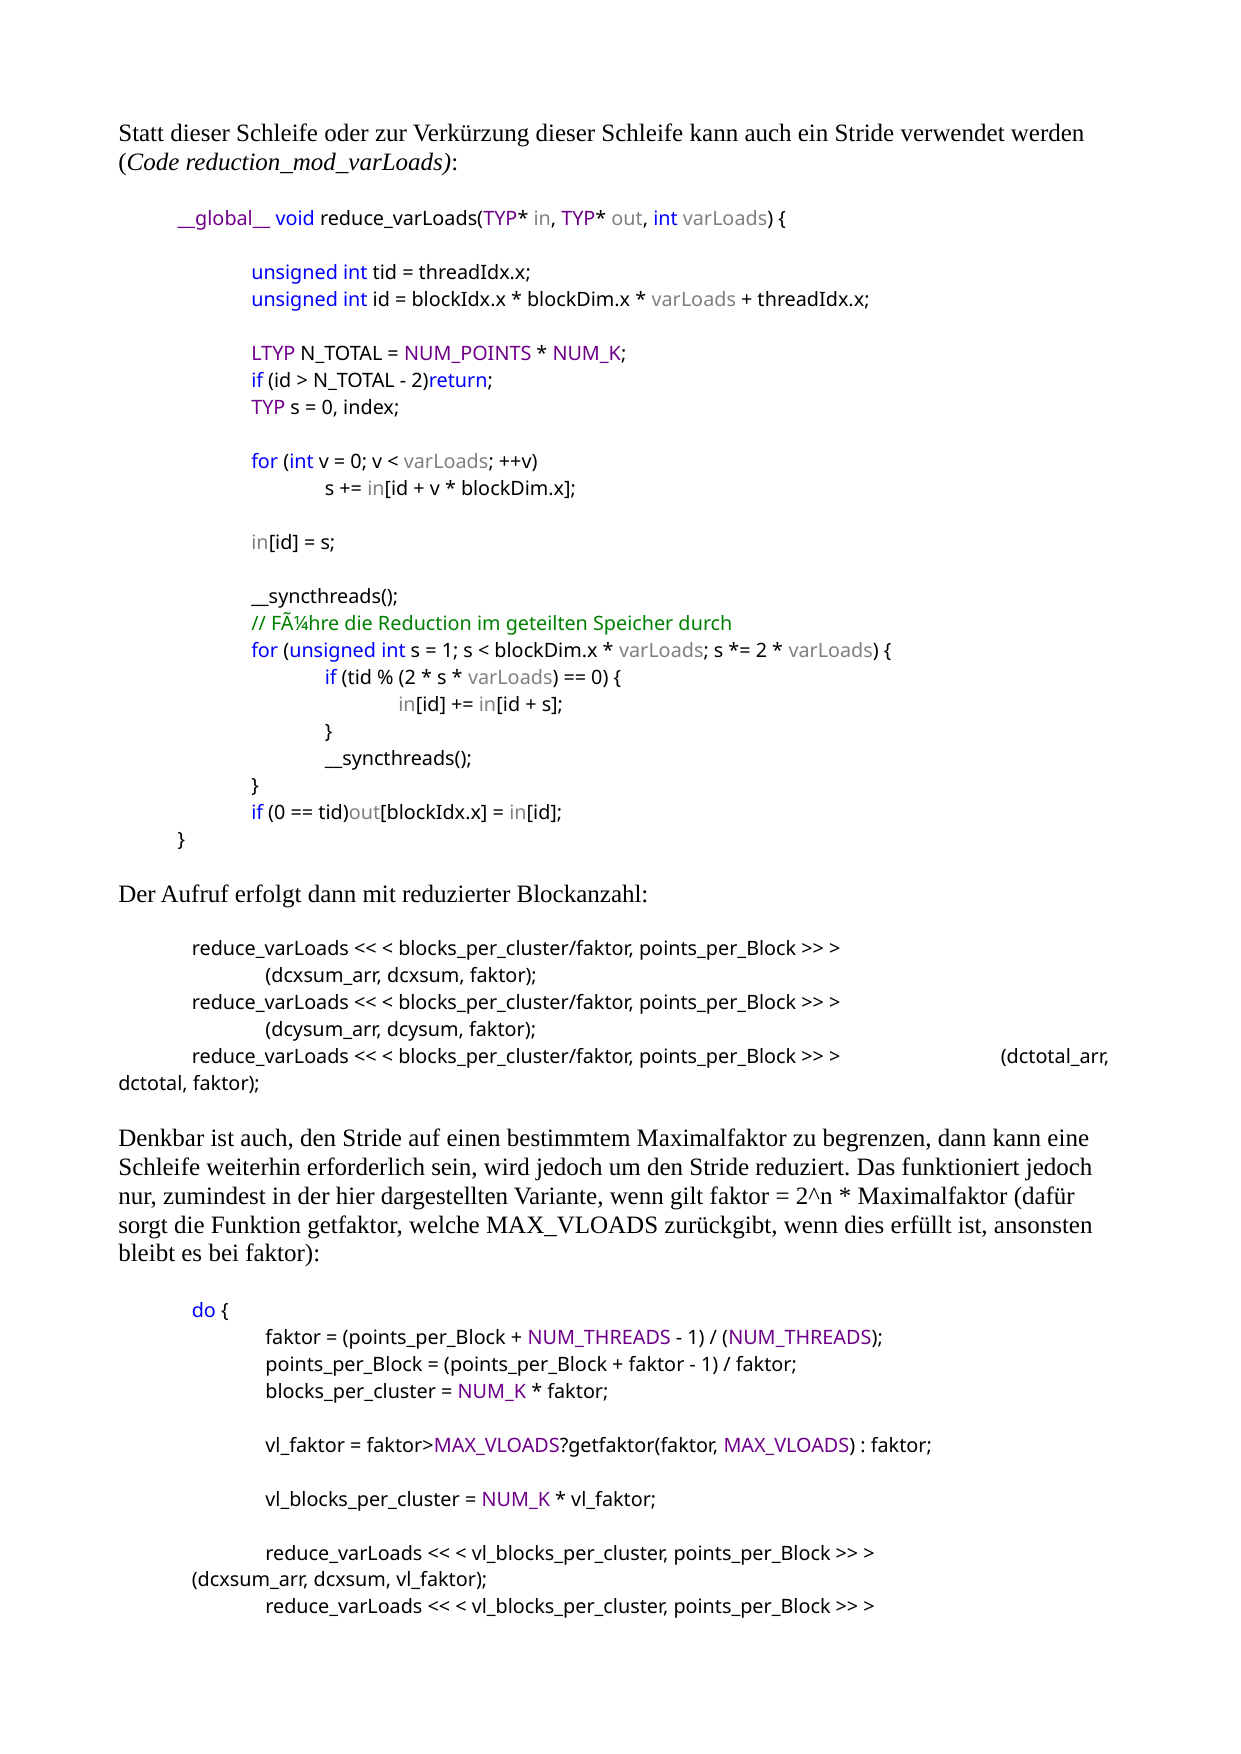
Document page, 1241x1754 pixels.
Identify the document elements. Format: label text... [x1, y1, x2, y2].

text reduce_varLoads << < vl_blocks_per_cluster, points_per_Block >> > (dcxsum_arr, dcxsum, vl_faktor); [118, 1539, 1122, 1593]
text unsigned int id = blockIdx.x * blockDim.x * varLoads + threadIdx.x; [177, 285, 1122, 312]
text points_per_Block = (points_per_Block + faktor - 1) / faktor; [118, 1350, 1122, 1377]
text blocks_per_cluster = NUM_K * faktor; [118, 1377, 1122, 1404]
text } [177, 717, 1122, 744]
text __global__ void reduce_varLoads(TYP* in, TYP* out, int varLoads) { [177, 204, 1122, 231]
text if (0 == tid)out[blockIdx.x] = in[id]; [177, 798, 1122, 825]
text Statt dieser Schleife oder zur Verkürzung dieser Schleife kann auch ein Stride verwendet werden (Code reduction_mod_varLoads): [118, 118, 1122, 176]
text TYP s = 0, index; [177, 393, 1122, 420]
text } [177, 771, 1122, 798]
text in[id] = s; [177, 528, 1122, 555]
text (dcysum_arr, dcysum, faktor); [118, 1016, 1122, 1042]
text faktor = (points_per_Block + NUM_THREADS - 1) / (NUM_THREADS); [118, 1323, 1122, 1350]
text (dcxsum_arr, dcxsum, faktor); [118, 962, 1122, 988]
text reduce_varLoads << < blocks_per_cluster/faktor, points_per_Block >> > (dctotal_arr, dctotal, faktor); [118, 1042, 1122, 1096]
text Der Aufruf erfolgt dann mit reduzierter Blockanzahl: [118, 879, 1122, 908]
text in[id] += in[id + s]; [177, 690, 1122, 717]
text __syncthreads(); [177, 744, 1122, 771]
text LTYP N_TOTAL = NUM_POINTS * NUM_K; [177, 339, 1122, 366]
text __syncthreads(); [177, 582, 1122, 609]
text vl_faktor = faktor>MAX_VLOADS?getfaktor(faktor, MAX_VLOADS) : faktor; [118, 1431, 1122, 1458]
text reduce_varLoads << < blocks_per_cluster/faktor, points_per_Block >> > [118, 988, 1122, 1016]
text // FÃ¼hre die Reduction im geteilten Speicher durch [177, 609, 1122, 636]
text reduce_varLoads << < blocks_per_cluster/faktor, points_per_Block >> > [118, 934, 1122, 962]
text for (int v = 0; v < varLoads; ++v) [177, 447, 1122, 474]
text unsigned int tid = threadIdx.x; [177, 258, 1122, 285]
text for (unsigned int s = 1; s < blockDim.x * varLoads; s *= 2 * varLoads) { [177, 636, 1122, 663]
text if (tid % (2 * s * varLoads) == 0) { [177, 663, 1122, 690]
text Denkbar ist auch, den Stride auf einen bestimmtem Maximalfaktor zu begrenzen, dann kann eine Schleife weiterhin erforderlich sein, wird jedoch um den Stride reduziert. Das funktioniert jedoch nur, zumindest in der hier dargestellten Variante, wenn gilt faktor = 2^n * Maximalfaktor (dafür sorgt die Funktion getfaktor, welche MAX_VLOADS zurückgibt, wenn dies erfüllt ist, ansonsten bleibt es bei faktor): [118, 1123, 1122, 1267]
text do { [118, 1296, 1122, 1323]
text } [177, 825, 1122, 852]
text reduce_varLoads << < vl_blocks_per_cluster, points_per_Block >> > [118, 1593, 1122, 1620]
text vl_blocks_per_cluster = NUM_K * vl_faktor; [118, 1485, 1122, 1512]
text if (id > N_TOTAL - 2)return; [177, 366, 1122, 393]
text s += in[id + v * blockDim.x]; [177, 474, 1122, 501]
